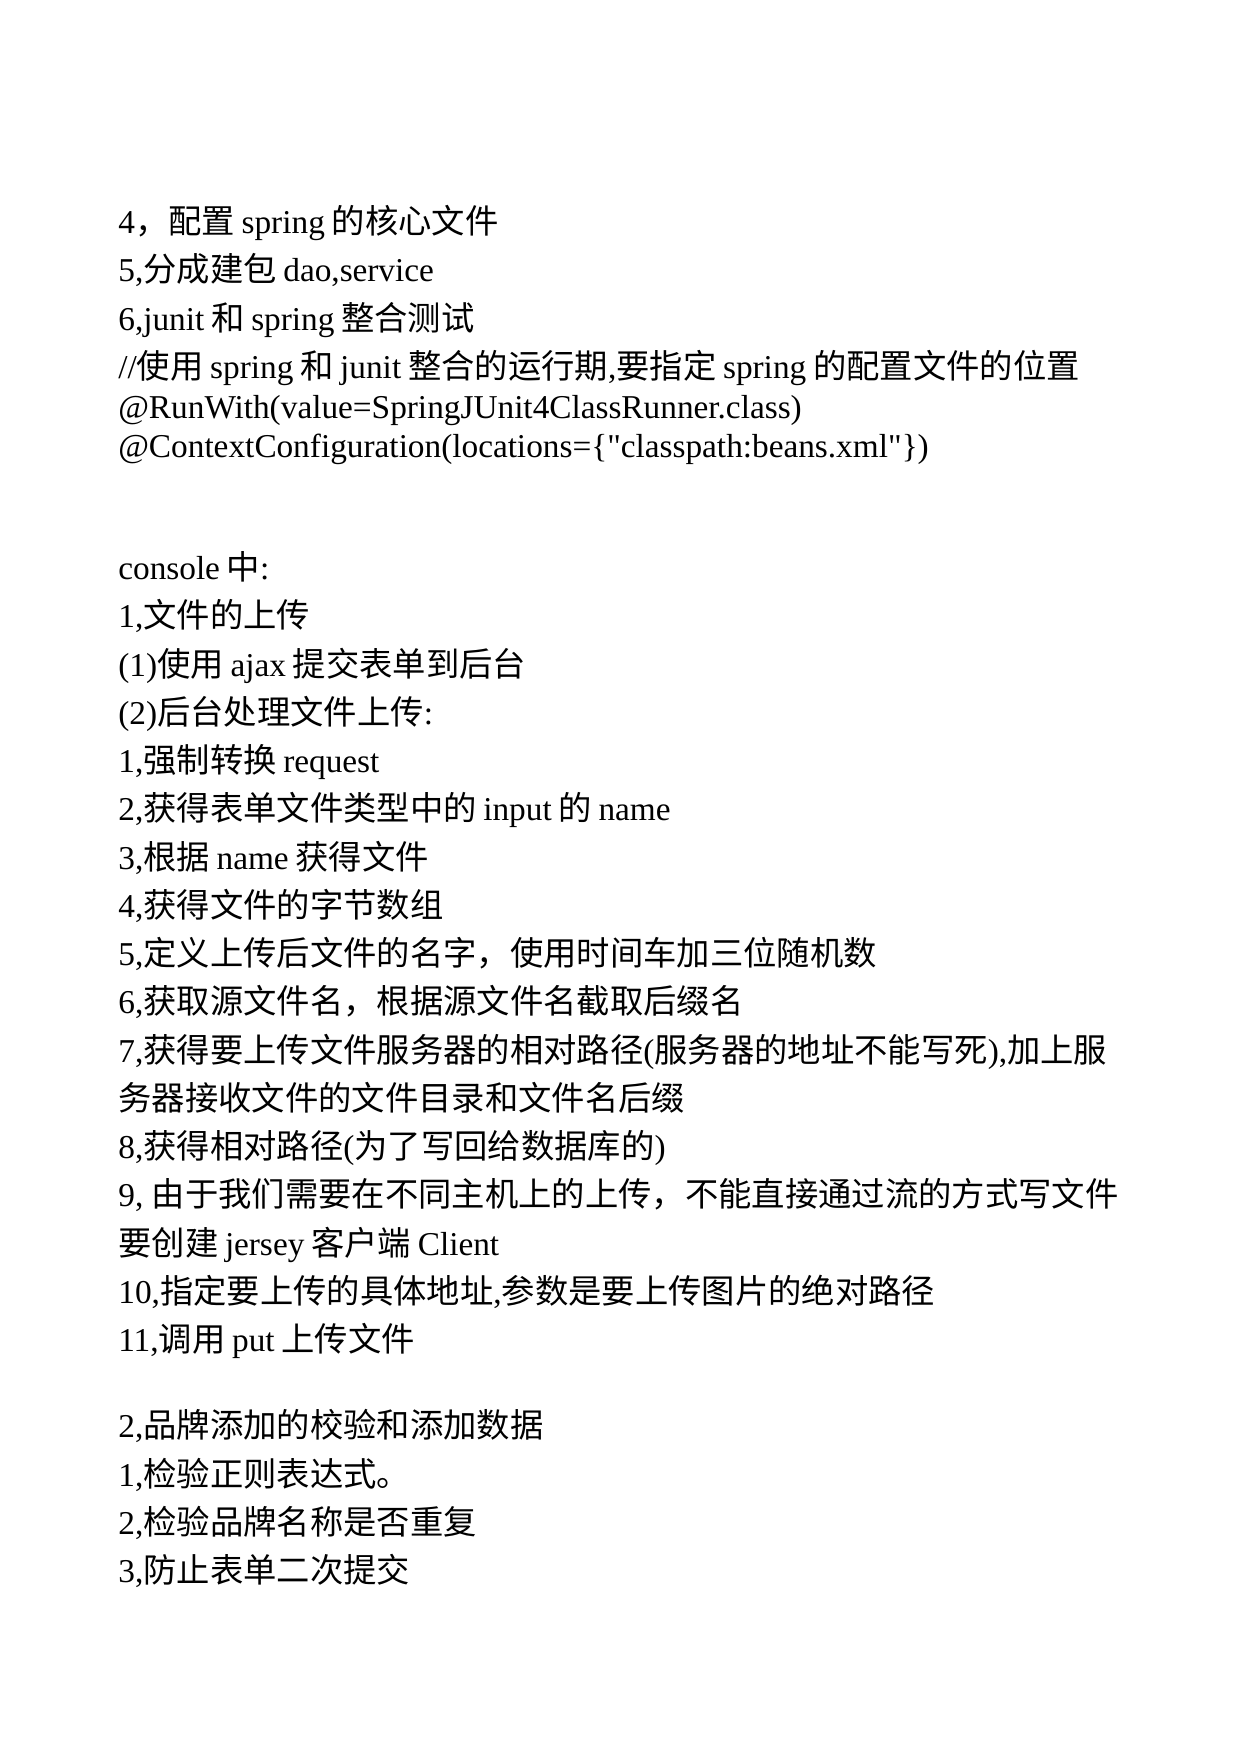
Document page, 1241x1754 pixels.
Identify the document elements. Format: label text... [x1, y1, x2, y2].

text 1,检验正则表达式。 [118, 1447, 1122, 1496]
text 9, 由于我们需要在不同主机上的上传，不能直接通过流的方式写文件要创建jersey客户端Client [118, 1168, 1122, 1264]
text 5,定义上传后文件的名字，使用时间车加三位随机数 [118, 927, 1122, 975]
text 3,根据name获得文件 [118, 830, 1122, 879]
text 5,分成建包dao,service [118, 243, 1122, 291]
text @ContextConfiguration(locations={"classpath:beans.xml"}) [118, 426, 1122, 464]
text 8,获得相对路径(为了写回给数据库的) [118, 1120, 1122, 1168]
text 2,检验品牌名称是否重复 3,防止表单二次提交 [118, 1496, 1122, 1592]
text 1,强制转换request [118, 734, 1122, 782]
text 1,文件的上传 [118, 589, 1122, 637]
text 10,指定要上传的具体地址,参数是要上传图片的绝对路径 [118, 1264, 1122, 1313]
text 4，配置spring的核心文件 [118, 195, 1122, 243]
text (1)使用ajax提交表单到后台 [118, 637, 1122, 686]
text 11,调用put上传文件 [118, 1313, 1122, 1361]
text console中: [118, 541, 1122, 589]
text 6,junit和spring整合测试 [118, 291, 1122, 339]
text 4,获得文件的字节数组 [118, 879, 1122, 927]
text @RunWith(value=SpringJUnit4ClassRunner.class) [118, 388, 1122, 426]
text 7,获得要上传文件服务器的相对路径(服务器的地址不能写死),加上服务器接收文件的文件目录和文件名后缀 [118, 1023, 1122, 1120]
text 2,品牌添加的校验和添加数据 [118, 1399, 1122, 1447]
text //使用spring和junit整合的运行期,要指定spring的配置文件的位置 [118, 339, 1122, 388]
text (2)后台处理文件上传: [118, 686, 1122, 734]
text 6,获取源文件名，根据源文件名截取后缀名 [118, 975, 1122, 1023]
text 2,获得表单文件类型中的input的name [118, 782, 1122, 830]
